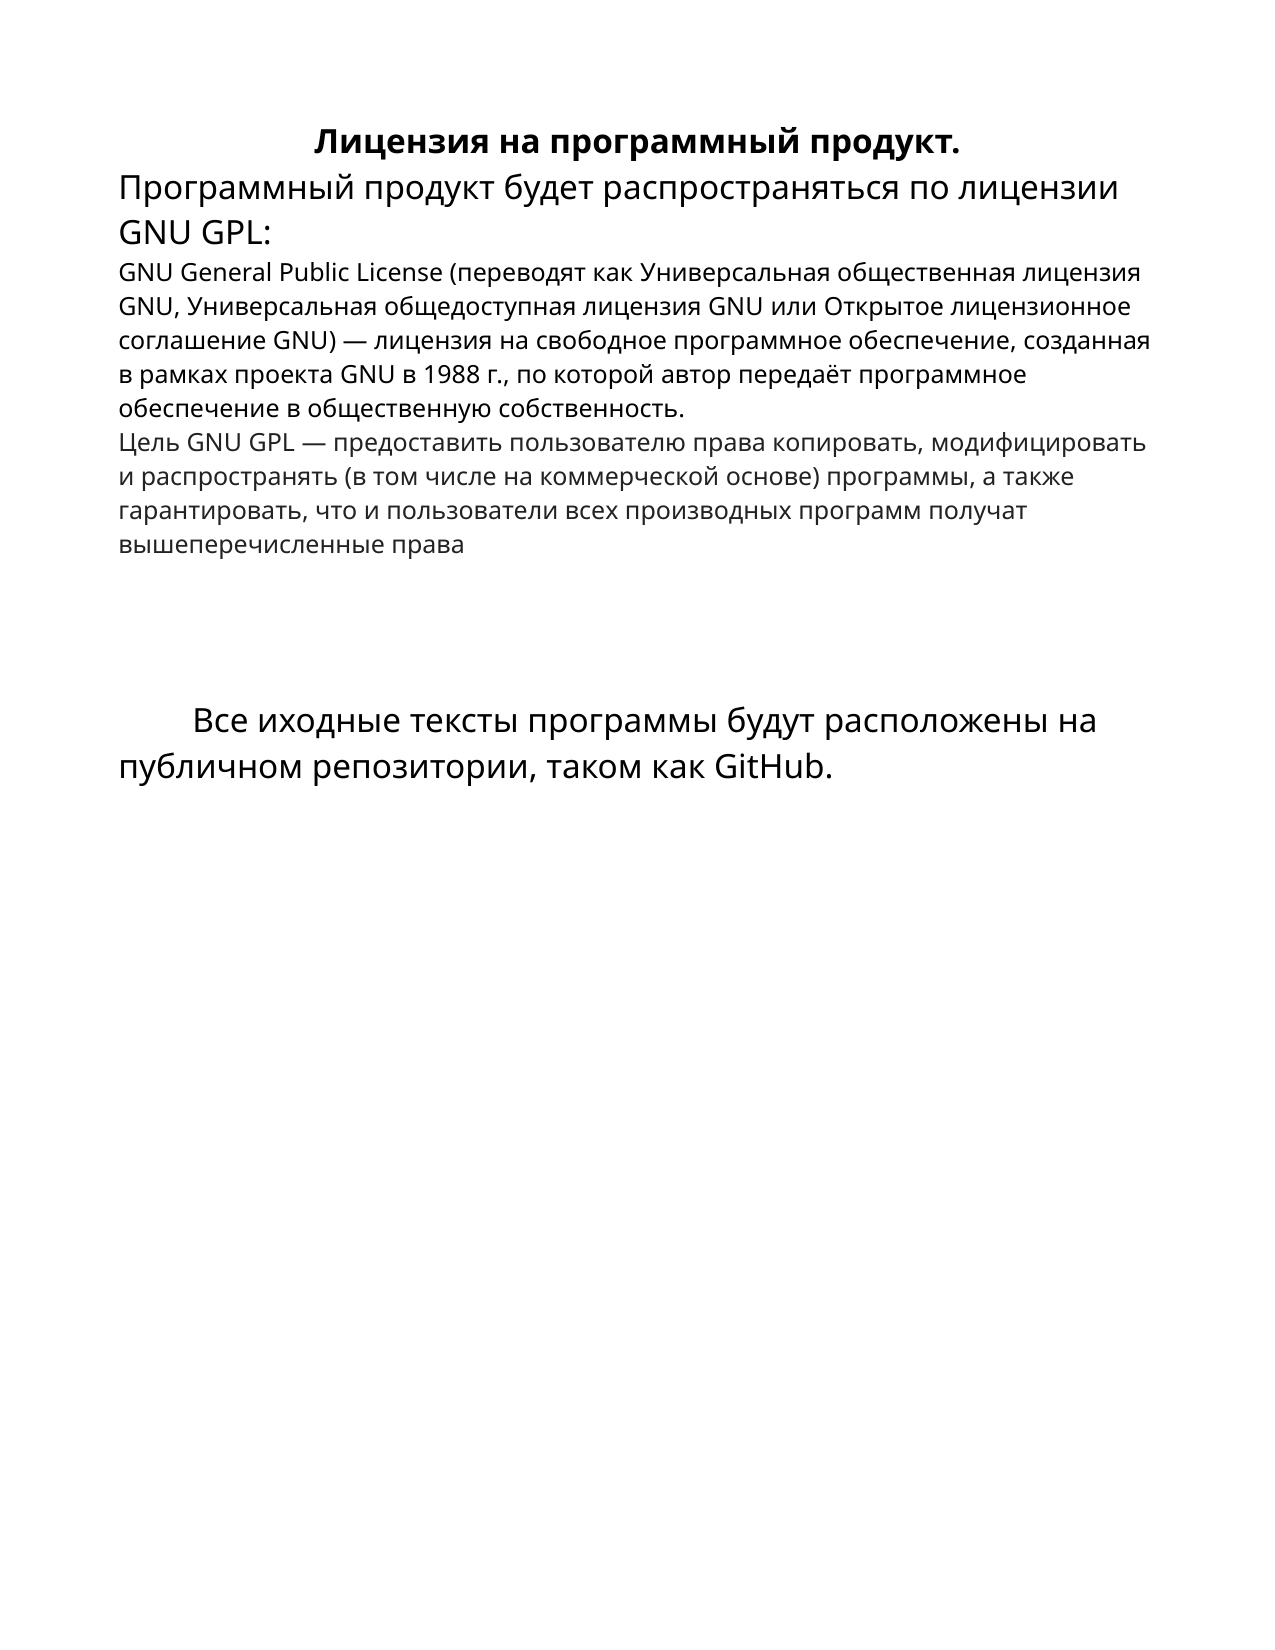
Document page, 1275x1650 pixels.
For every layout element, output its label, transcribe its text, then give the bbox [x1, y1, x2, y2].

text Программный продукт будет распространяться по лицензии GNU GPL: [118, 163, 1157, 254]
text Лицензия на программный продукт. [118, 118, 1157, 163]
text Цель GNU GPL — предоставить пользователю права копировать, модифицировать и распространять (в том числе на коммерческой основе) программы, а также гарантировать, что и пользователи всех производных программ получат вышеперечисленные права [118, 425, 1157, 561]
text GNU General Public License (переводят как Универсальная общественная лицензия GNU, Универсальная общедоступная лицензия GNU или Открытое лицензионное соглашение GNU) — лицензия на свободное программное обеспечение, созданная в рамках проекта GNU в 1988 г., по которой автор передаёт программное обеспечение в общественную собственность. [118, 254, 1157, 425]
text Все иходные тексты программы будут расположены на публичном репозитории, таком как GitHub. [118, 697, 1157, 788]
